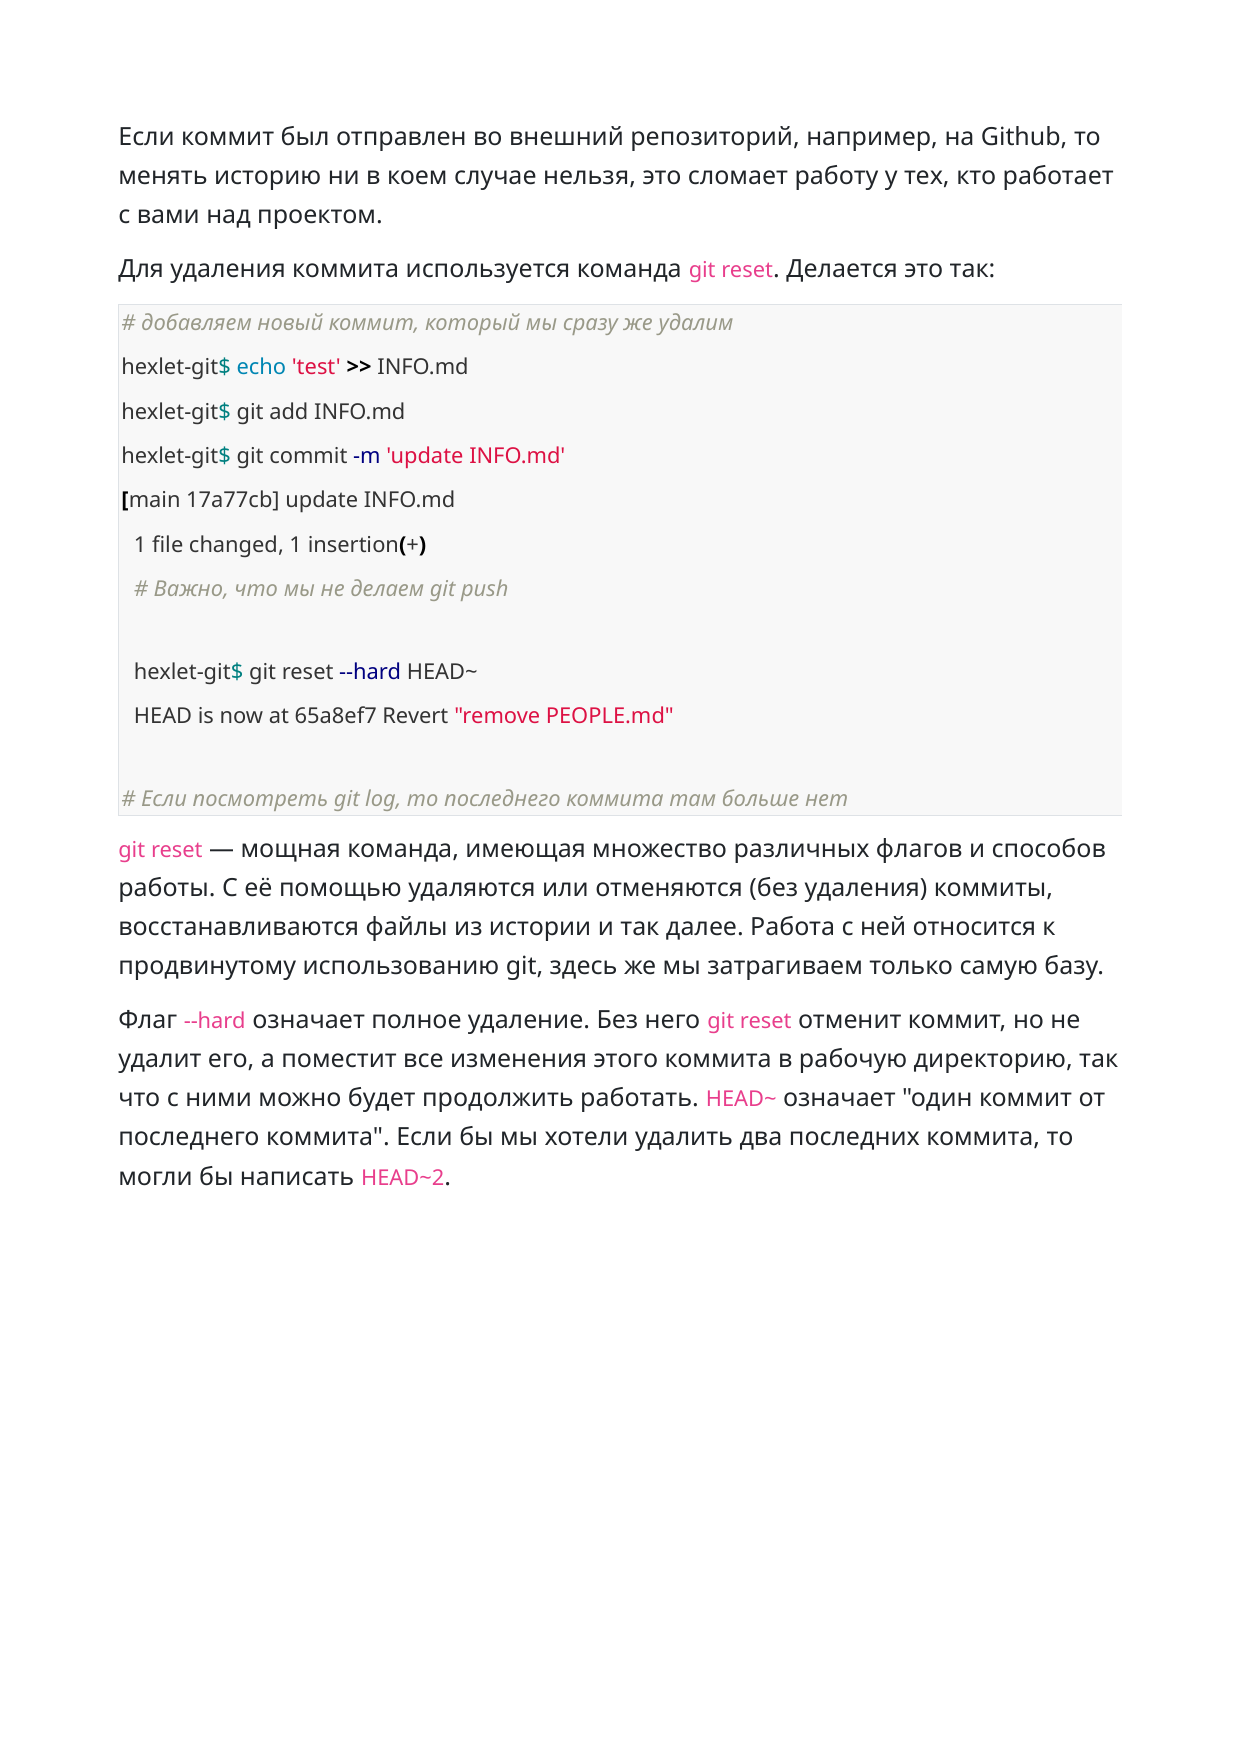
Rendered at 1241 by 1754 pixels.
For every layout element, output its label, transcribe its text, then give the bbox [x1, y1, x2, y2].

text hexlet-git$ echo 'test' >> INFO.md [119, 348, 1122, 381]
text Флаг --hard означает полное удаление. Без него git reset отменит коммит, но не удалит его, а поместит все изменения этого коммита в рабочую директорию, так что с ними можно будет продолжить работать. HEAD~ означает "один коммит от последнего коммита". Если бы мы хотели удалить два последних коммита, то могли бы написать HEAD~2. [118, 1001, 1122, 1192]
text git reset — мощная команда, имеющая множество различных флагов и способов работы. С её помощью удаляются или отменяются (без удаления) коммиты, восстанавливаются файлы из истории и так далее. Работа с ней относится к продвинутому использованию git, здесь же мы затрагиваем только самую базу. [118, 830, 1122, 982]
text hexlet-git$ git add INFO.md [119, 393, 1122, 426]
text # Если посмотреть git log, то последнего коммита там больше нет [119, 780, 1122, 815]
text hexlet-git$ git reset --hard HEAD~ [119, 653, 1122, 686]
text Для удаления коммита используется команда git reset. Делается это так: [118, 250, 1122, 284]
text # Важно, что мы не делаем git push [119, 570, 1122, 603]
text [main 17a77cb] update INFO.md [119, 481, 1122, 514]
text Если коммит был отправлен во внешний репозиторий, например, на Github, то менять историю ни в коем случае нельзя, это сломает работу у тех, кто работает с вами над проектом. [118, 118, 1122, 231]
text 1 file changed, 1 insertion(+) [119, 526, 1122, 559]
text HEAD is now at 65a8ef7 Revert "remove PEOPLE.md" [119, 697, 1122, 730]
text hexlet-git$ git commit -m 'update INFO.md' [119, 437, 1122, 470]
text # добавляем новый коммит, который мы сразу же удалим [119, 305, 1122, 337]
